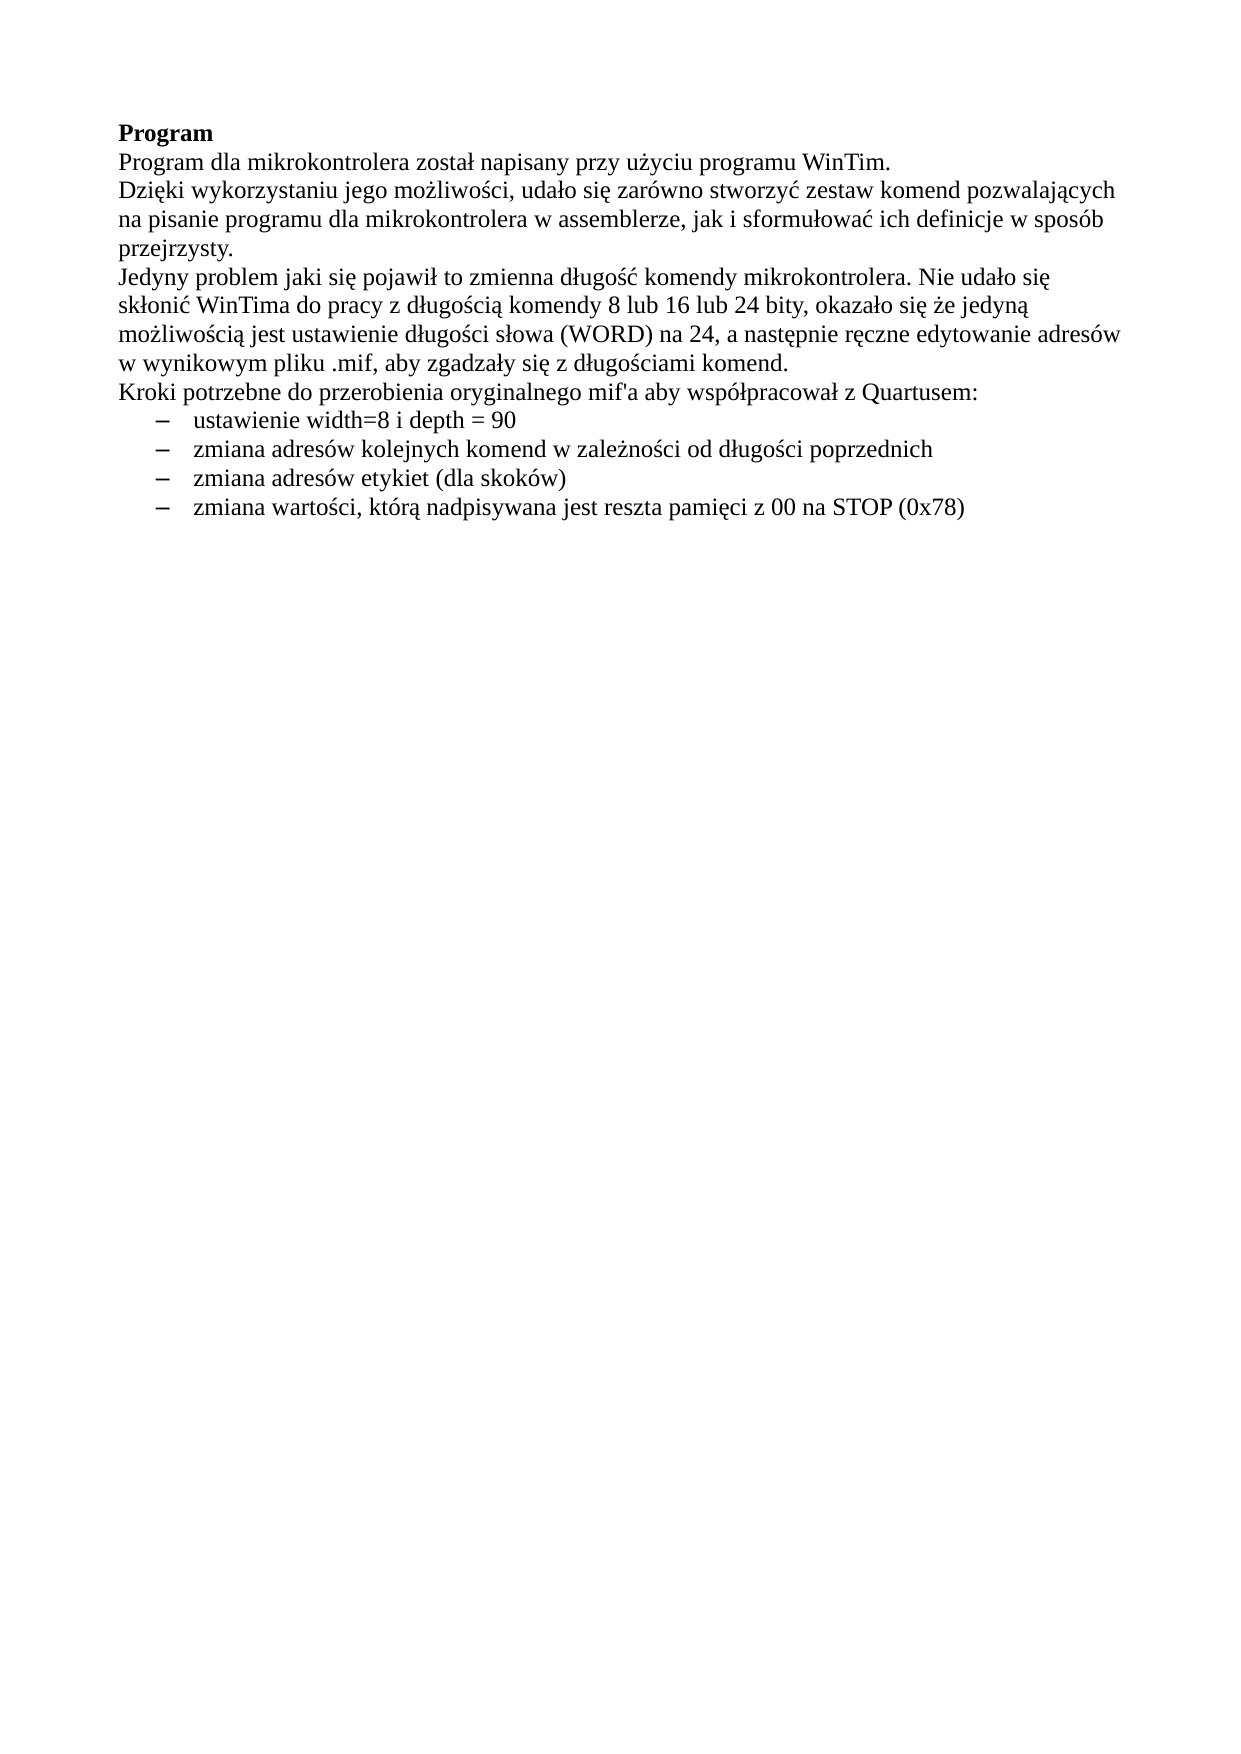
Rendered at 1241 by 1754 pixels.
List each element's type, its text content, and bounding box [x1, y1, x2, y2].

text Program dla mikrokontrolera został napisany przy użyciu programu WinTim. [118, 147, 1122, 176]
list zmiana adresów kolejnych komend w zależności od długości poprzednich [156, 434, 1122, 463]
text Jedyny problem jaki się pojawił to zmienna długość komendy mikrokontrolera. Nie udało się skłonić WinTima do pracy z długością komendy 8 lub 16 lub 24 bity, okazało się że jedyną możliwością jest ustawienie długości słowa (WORD) na 24, a następnie ręczne edytowanie adresów w wynikowym pliku .mif, aby zgadzały się z długościami komend. [118, 262, 1122, 377]
list ustawienie width=8 i depth = 90 [156, 406, 1122, 434]
list zmiana wartości, którą nadpisywana jest reszta pamięci z 00 na STOP (0x78) [156, 492, 1122, 521]
text Dzięki wykorzystaniu jego możliwości, udało się zarówno stworzyć zestaw komend pozwalających na pisanie programu dla mikrokontrolera w assemblerze, jak i sformułować ich definicje w sposób przejrzysty. [118, 176, 1122, 262]
text Kroki potrzebne do przerobienia oryginalnego mif'a aby współpracował z Quartusem: [118, 377, 1122, 406]
list zmiana adresów etykiet (dla skoków) [156, 463, 1122, 492]
text Program [118, 118, 1122, 147]
